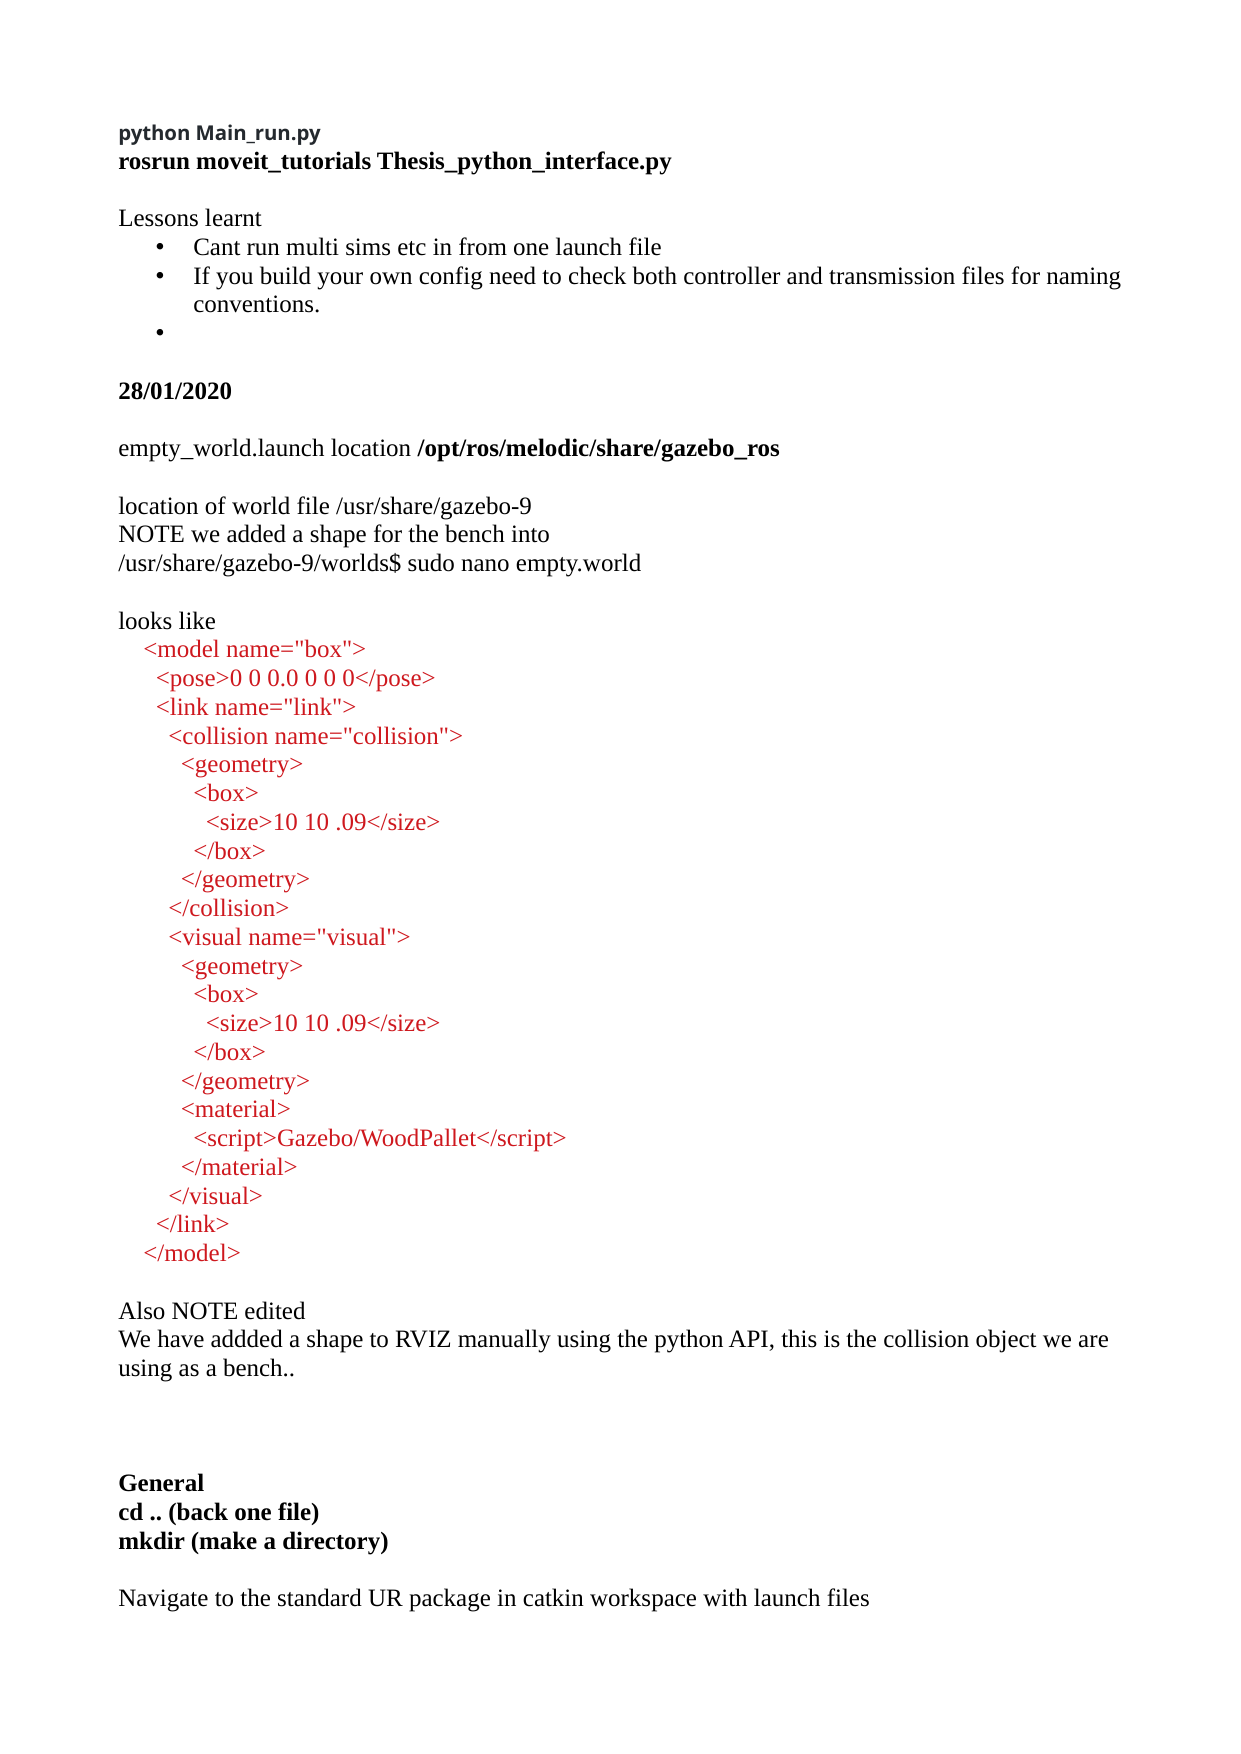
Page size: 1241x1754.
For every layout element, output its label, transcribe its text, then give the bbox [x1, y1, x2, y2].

text <size>10 10 .09</size> [118, 807, 1122, 836]
text <link name="link"> [118, 692, 1122, 721]
text <pose>0 0 0.0 0 0 0</pose> [118, 663, 1122, 692]
text <size>10 10 .09</size> [118, 1008, 1122, 1037]
text </collision> [118, 893, 1122, 922]
text </geometry> [118, 864, 1122, 893]
text mkdir (make a directory) [118, 1526, 1122, 1554]
text </box> [118, 836, 1122, 864]
text </geometry> [118, 1066, 1122, 1094]
text </visual> [118, 1181, 1122, 1209]
text Navigate to the standard UR package in catkin workspace with launch files [118, 1583, 1122, 1612]
text NOTE we added a shape for the bench into [118, 519, 1122, 548]
text empty_world.launch location /opt/ros/melodic/share/gazebo_ros [118, 433, 1122, 462]
text <visual name="visual"> [118, 922, 1122, 951]
text 28/01/2020 [118, 376, 1122, 404]
text General [118, 1468, 1122, 1497]
text rosrun moveit_tutorials Thesis_python_interface.py [118, 146, 1122, 174]
text <material> [118, 1094, 1122, 1123]
text python Main_run.py [118, 118, 1122, 146]
text location of world file /usr/share/gazebo-9 [118, 491, 1122, 519]
text cd .. (back one file) [118, 1497, 1122, 1526]
text <collision name="collision"> [118, 721, 1122, 749]
text <box> [118, 778, 1122, 807]
text </box> [118, 1037, 1122, 1066]
text We have addded a shape to RVIZ manually using the python API, this is the collision object we are using as a bench.. [118, 1324, 1122, 1382]
text <geometry> [118, 749, 1122, 778]
list Cant run multi sims etc in from one launch file [156, 232, 1122, 261]
text Also NOTE edited [118, 1296, 1122, 1324]
text </link> [118, 1209, 1122, 1238]
text <script>Gazebo/WoodPallet</script> [118, 1123, 1122, 1152]
text <geometry> [118, 951, 1122, 979]
text /usr/share/gazebo-9/worlds$ sudo nano empty.world [118, 548, 1122, 577]
text </model> [118, 1238, 1122, 1267]
text looks like [118, 606, 1122, 634]
text </material> [118, 1152, 1122, 1181]
text <box> [118, 979, 1122, 1008]
text <model name="box"> [118, 634, 1122, 663]
text Lessons learnt [118, 203, 1122, 232]
list If you build your own config need to check both controller and transmission files for naming conventions. [156, 261, 1122, 318]
